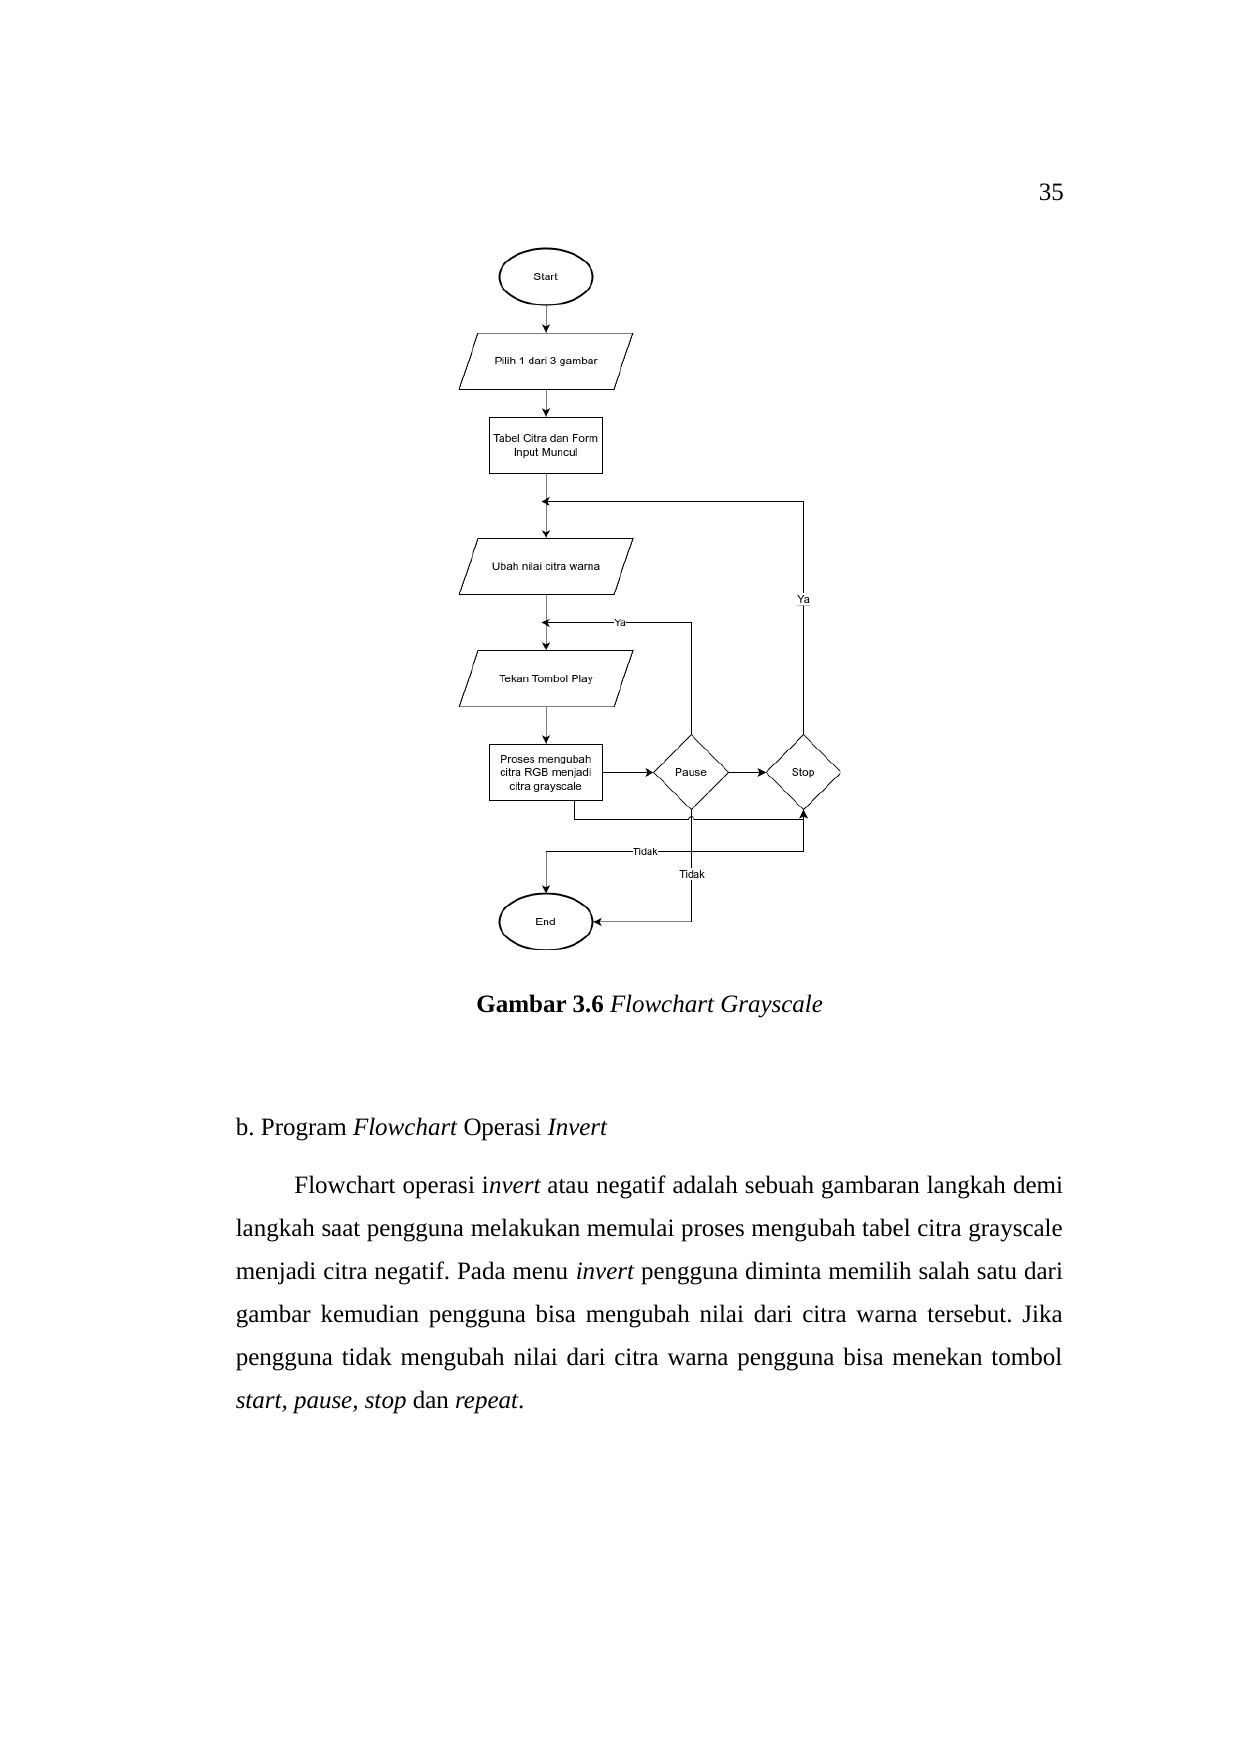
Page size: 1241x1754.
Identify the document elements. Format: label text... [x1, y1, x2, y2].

text Gambar 3.6 Flowchart Grayscale [458, 989, 841, 1018]
list Program Flowchart Operasi Invert [236, 1112, 1063, 1141]
list Flowchart operasi invert atau negatif adalah sebuah gambaran langkah demi langkah saat pengguna melakukan memulai proses mengubah tabel citra grayscale menjadi citra negatif. Pada menu invert pengguna diminta memilih salah satu dari gambar kemudian pengguna bisa mengubah nilai dari citra warna tersebut. Jika pengguna tidak mengubah nilai dari citra warna pengguna bisa menekan tombol start, pause, stop dan repeat. [236, 1170, 1063, 1414]
picture [458, 247, 841, 950]
